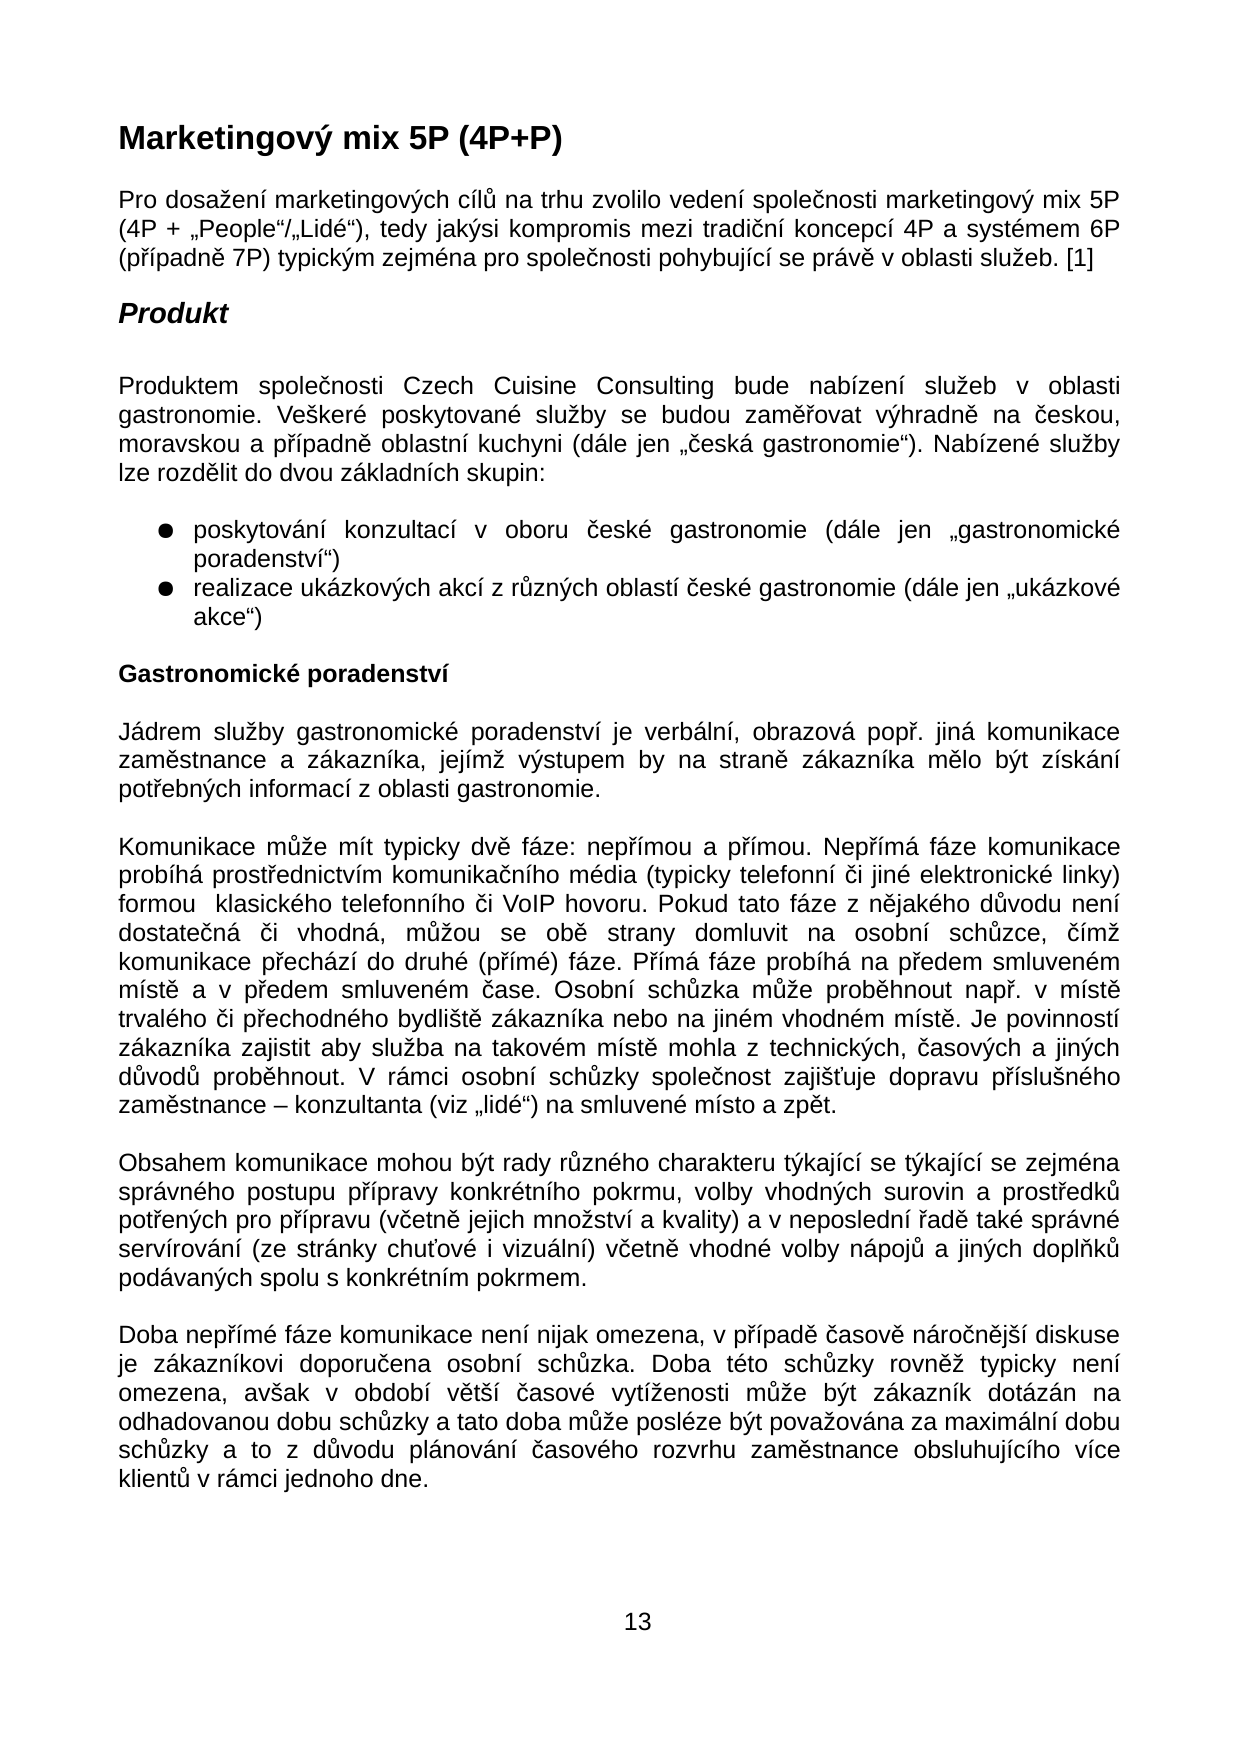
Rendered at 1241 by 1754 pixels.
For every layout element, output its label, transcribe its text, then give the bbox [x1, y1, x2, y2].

text Jádrem služby gastronomické poradenství je verbální, obrazová popř. jiná komunikace zaměstnance a zákazníka, jejímž výstupem by na straně zákazníka mělo být získání potřebných informací z oblasti gastronomie. [118, 717, 1122, 803]
text Obsahem komunikace mohou být rady různého charakteru týkající se týkající se zejména správného postupu přípravy konkrétního pokrmu, volby vhodných surovin a prostředků potřených pro přípravu (včetně jejich množství a kvality) a v neposlední řadě také správné servírování (ze stránky chuťové i vizuální) včetně vhodné volby nápojů a jiných doplňků podávaných spolu s konkrétním pokrmem. [118, 1148, 1122, 1292]
text Doba nepřímé fáze komunikace není nijak omezena, v případě časově náročnější diskuse je zákazníkovi doporučena osobní schůzka. Doba této schůzky rovněž typicky není omezena, avšak v období větší časové vytíženosti může být zákazník dotázán na odhadovanou dobu schůzky a tato doba může posléze být považována za maximální dobu schůzky a to z důvodu plánování časového rozvrhu zaměstnance obsluhujícího více klientů v rámci jednoho dne. [118, 1320, 1122, 1493]
text Gastronomické poradenství [118, 659, 1122, 688]
list poskytování konzultací v oboru české gastronomie (dále jen „gastronomické poradenství“) [156, 515, 1122, 573]
text Produktem společnosti Czech Cuisine Consulting bude nabízení služeb v oblasti gastronomie. Veškeré poskytované služby se budou zaměřovat výhradně na českou, moravskou a případně oblastní kuchyni (dále jen „česká gastronomie“). Nabízené služby lze rozdělit do dvou základních skupin: [118, 371, 1122, 486]
text Komunikace může mít typicky dvě fáze: nepřímou a přímou. Nepřímá fáze komunikace probíhá prostřednictvím komunikačního média (typicky telefonní či jiné elektronické linky) formou klasického telefonního či VoIP hovoru. Pokud tato fáze z nějakého důvodu není dostatečná či vhodná, můžou se obě strany domluvit na osobní schůzce, čímž komunikace přechází do druhé (přímé) fáze. Přímá fáze probíhá na předem smluveném místě a v předem smluveném čase. Osobní schůzka může proběhnout např. v místě trvalého či přechodného bydliště zákazníka nebo na jiném vhodném místě. Je povinností zákazníka zajistit aby služba na takovém místě mohla z technických, časových a jiných důvodů proběhnout. V rámci osobní schůzky společnost zajišťuje dopravu příslušného zaměstnance – konzultanta (viz „lidé“) na smluvené místo a zpět. [118, 832, 1122, 1119]
list realizace ukázkových akcí z různých oblastí české gastronomie (dále jen „ukázkové akce“) [156, 573, 1122, 630]
text Pro dosažení marketingových cílů na trhu zvolilo vedení společnosti marketingový mix 5P (4P + „People“/„Lidé“), tedy jakýsi kompromis mezi tradiční koncepcí 4P a systémem 6P (případně 7P) typickým zejména pro společnosti pohybující se právě v oblasti služeb. [1] [118, 185, 1122, 272]
subtitle Marketingový mix 5P (4P+P) [118, 118, 1122, 157]
subtitle Produkt [118, 297, 1122, 330]
